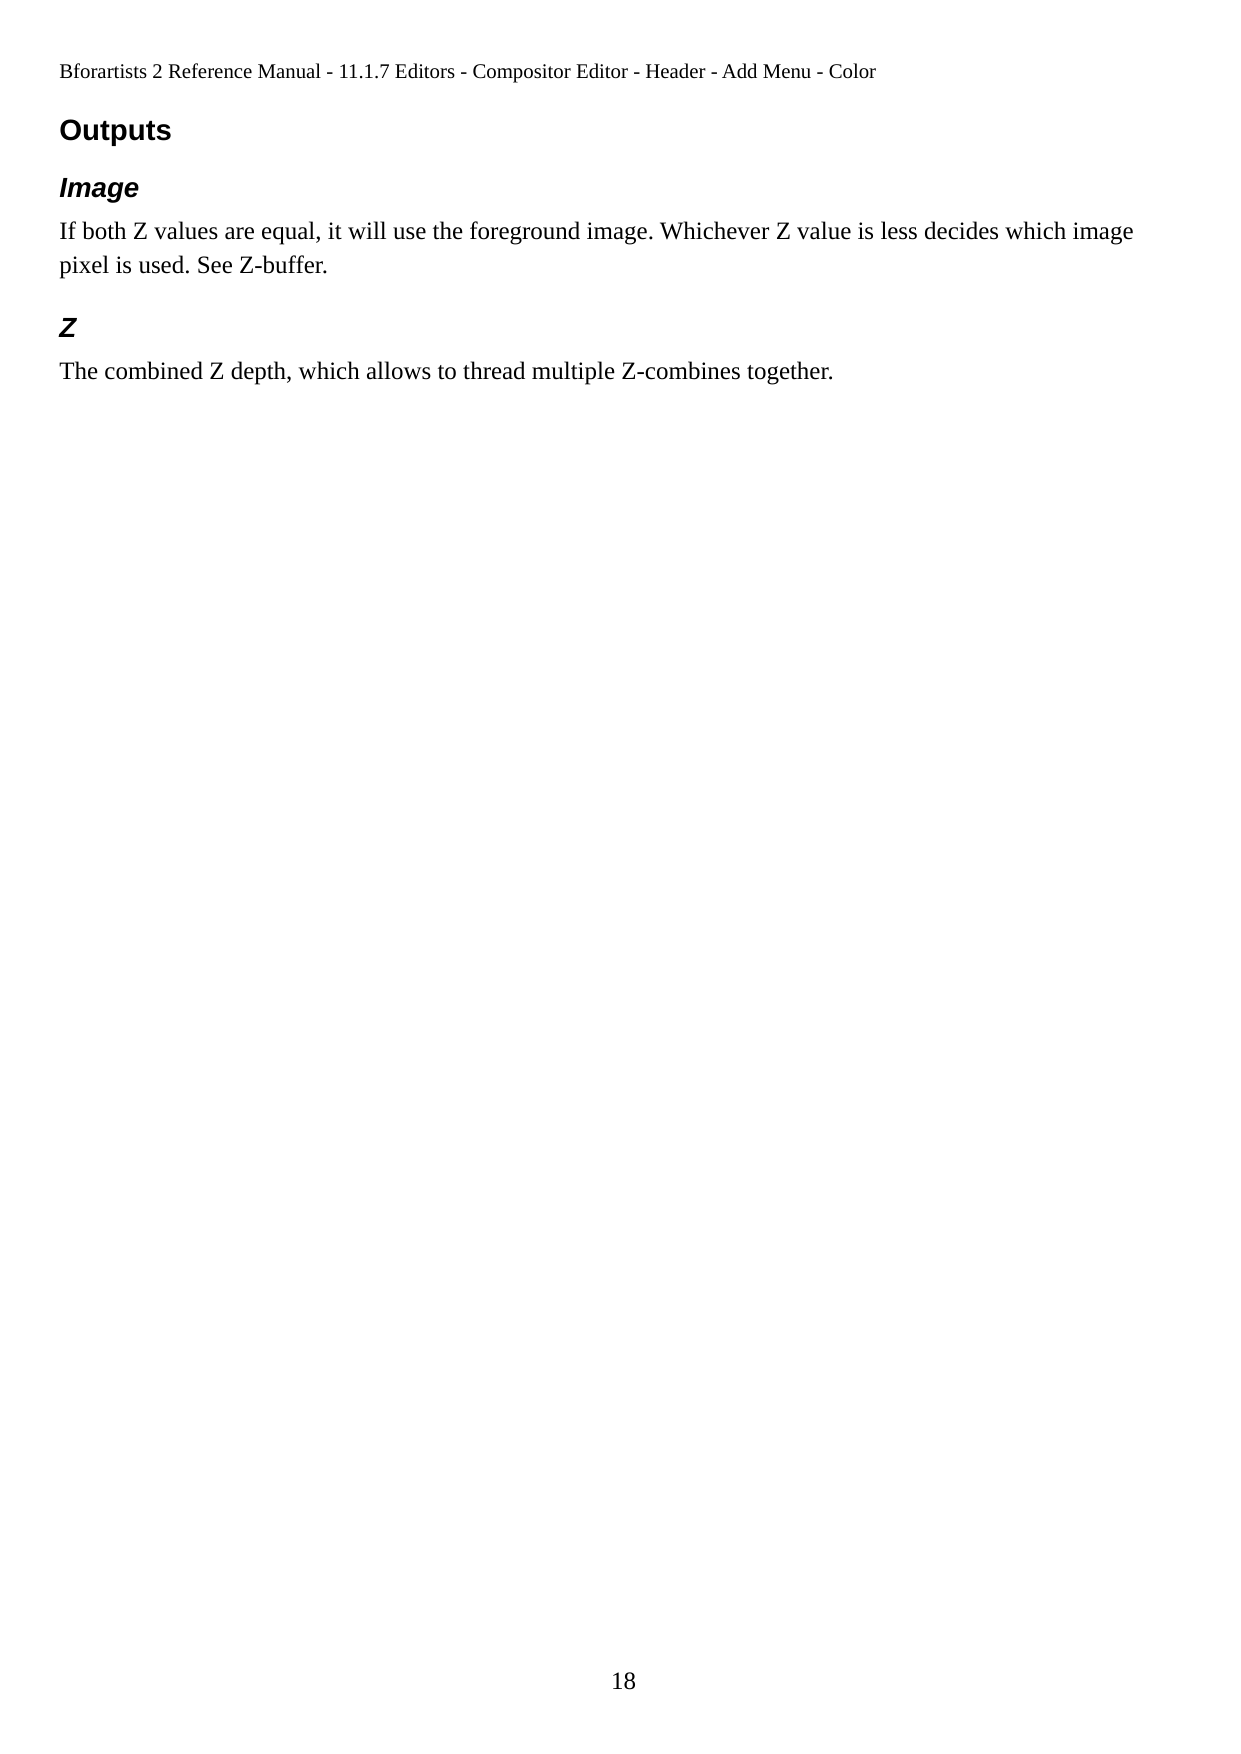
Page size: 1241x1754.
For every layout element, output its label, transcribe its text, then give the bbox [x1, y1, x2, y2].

text If both Z values are equal, it will use the foreground image. Whichever Z value is less decides which image pixel is used. See Z-buffer. [59, 216, 1181, 279]
text The combined Z depth, which allows to thread multiple Z-combines together. [59, 356, 1181, 385]
subtitle Image [59, 171, 1181, 203]
subtitle Z [59, 312, 1181, 344]
subtitle Outputs [59, 113, 1181, 146]
